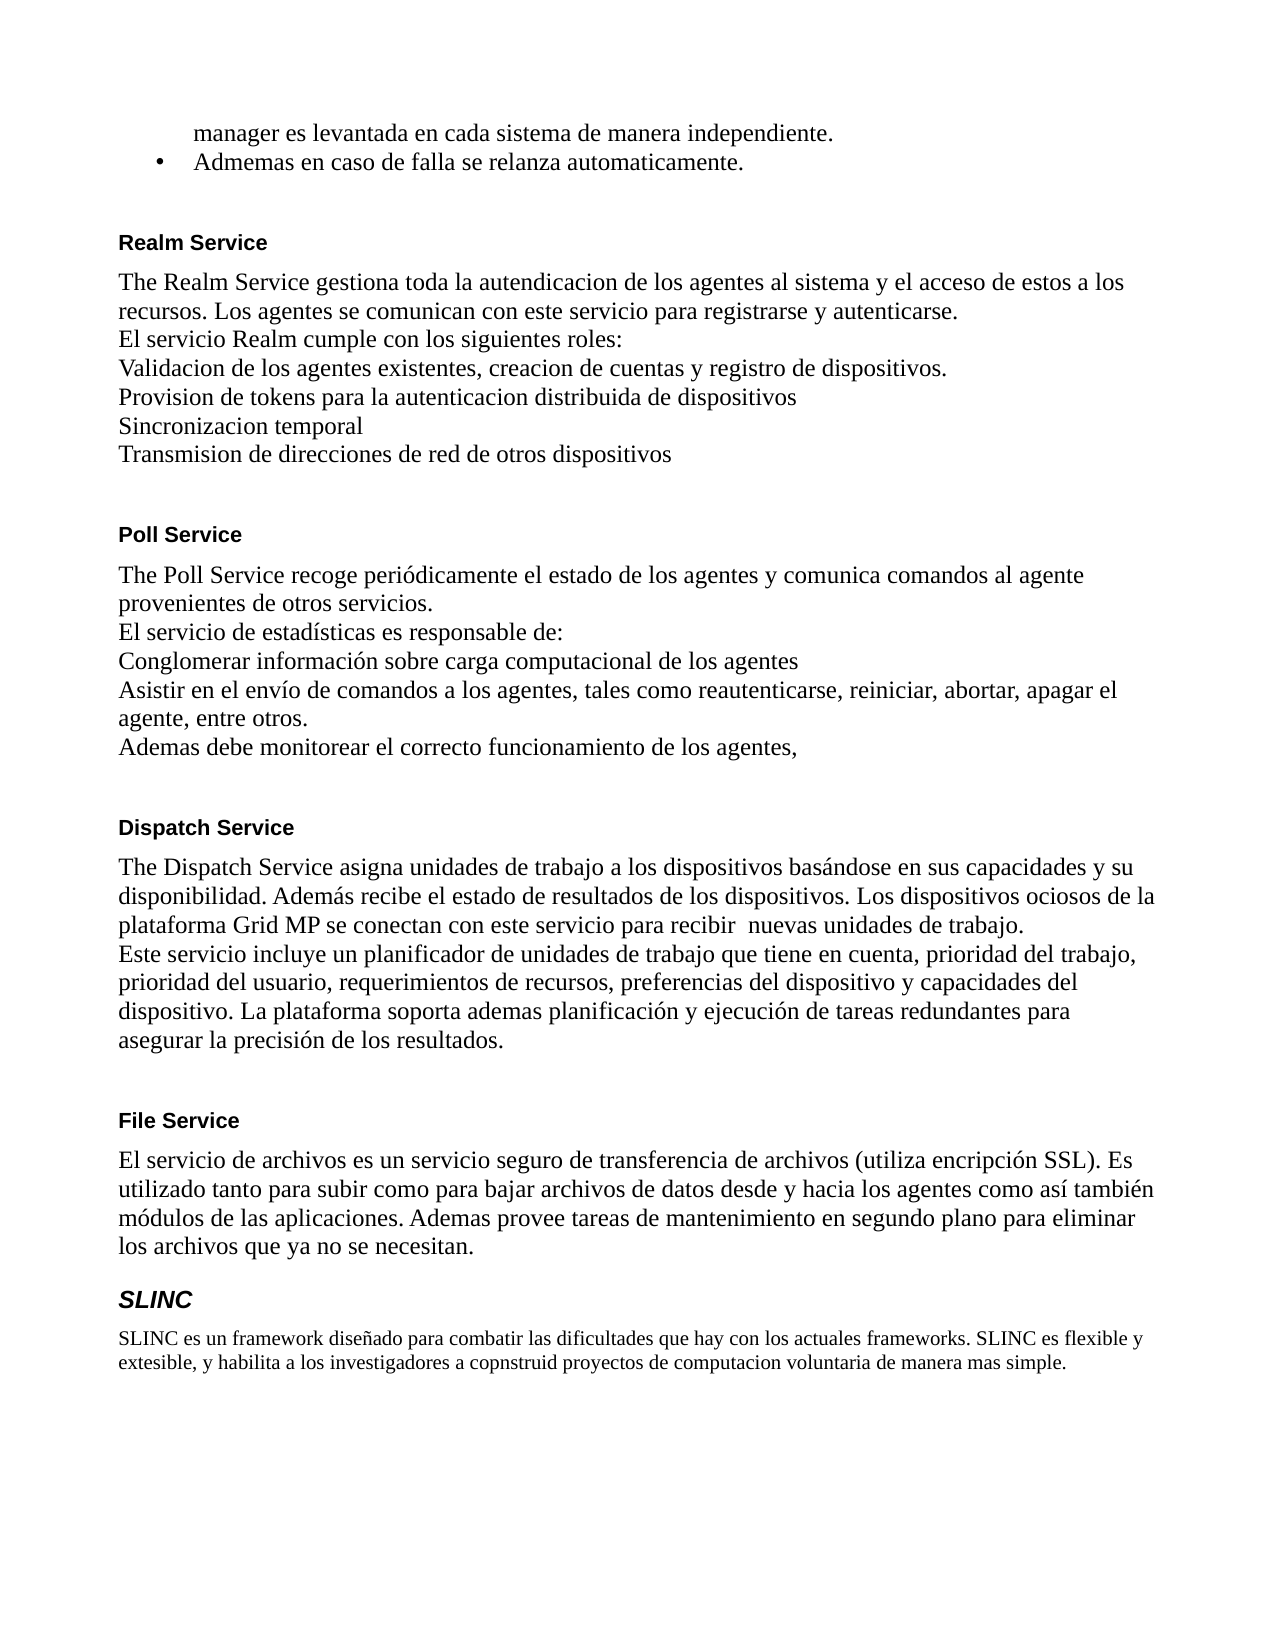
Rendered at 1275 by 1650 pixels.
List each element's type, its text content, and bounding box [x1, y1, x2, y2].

subtitle SLINC [118, 1285, 1157, 1314]
text Validacion de los agentes existentes, creacion de cuentas y registro de dispositivos. [118, 353, 1157, 382]
text The Poll Service recoge periódicamente el estado de los agentes y comunica comandos al agente provenientes de otros servicios. [118, 560, 1157, 617]
subtitle File Service [118, 1107, 1157, 1133]
text Sincronizacion temporal [118, 411, 1157, 439]
text El servicio Realm cumple con los siguientes roles: [118, 324, 1157, 353]
text The Realm Service gestiona toda la autendicacion de los agentes al sistema y el acceso de estos a los recursos. Los agentes se comunican con este servicio para registrarse y autenticarse. [118, 267, 1157, 324]
text El servicio de archivos es un servicio seguro de transferencia de archivos (utiliza encripción SSL). Es utilizado tanto para subir como para bajar archivos de datos desde y hacia los agentes como así también módulos de las aplicaciones. Ademas provee tareas de mantenimiento en segundo plano para eliminar los archivos que ya no se necesitan. [118, 1145, 1157, 1260]
text Ademas debe monitorear el correcto funcionamiento de los agentes, [118, 732, 1157, 761]
text SLINC es un framework diseñado para combatir las dificultades que hay con los actuales frameworks. SLINC es flexible y extesible, y habilita a los investigadores a copnstruid proyectos de computacion voluntaria de manera mas simple. [118, 1326, 1157, 1374]
subtitle Poll Service [118, 522, 1157, 547]
subtitle Realm Service [118, 229, 1157, 254]
text Este servicio incluye un planificador de unidades de trabajo que tiene en cuenta, prioridad del trabajo, prioridad del usuario, requerimientos de recursos, preferencias del dispositivo y capacidades del dispositivo. La plataforma soporta ademas planificación y ejecución de tareas redundantes para asegurar la precisión de los resultados. [118, 939, 1157, 1054]
text El servicio de estadísticas es responsable de: [118, 617, 1157, 646]
text Provision de tokens para la autenticacion distribuida de dispositivos [118, 382, 1157, 411]
text Transmision de direcciones de red de otros dispositivos [118, 439, 1157, 468]
text The Dispatch Service asigna unidades de trabajo a los dispositivos basándose en sus capacidades y su disponibilidad. Además recibe el estado de resultados de los dispositivos. Los dispositivos ociosos de la plataforma Grid MP se conectan con este servicio para recibir nuevas unidades de trabajo. [118, 852, 1157, 939]
subtitle Dispatch Service [118, 815, 1157, 840]
text Asistir en el envío de comandos a los agentes, tales como reautenticarse, reiniciar, abortar, apagar el agente, entre otros. [118, 675, 1157, 732]
list Admemas en caso de falla se relanza automaticamente. [156, 147, 1157, 176]
list manager es levantada en cada sistema de manera independiente. [156, 118, 1157, 147]
text Conglomerar información sobre carga computacional de los agentes [118, 646, 1157, 675]
